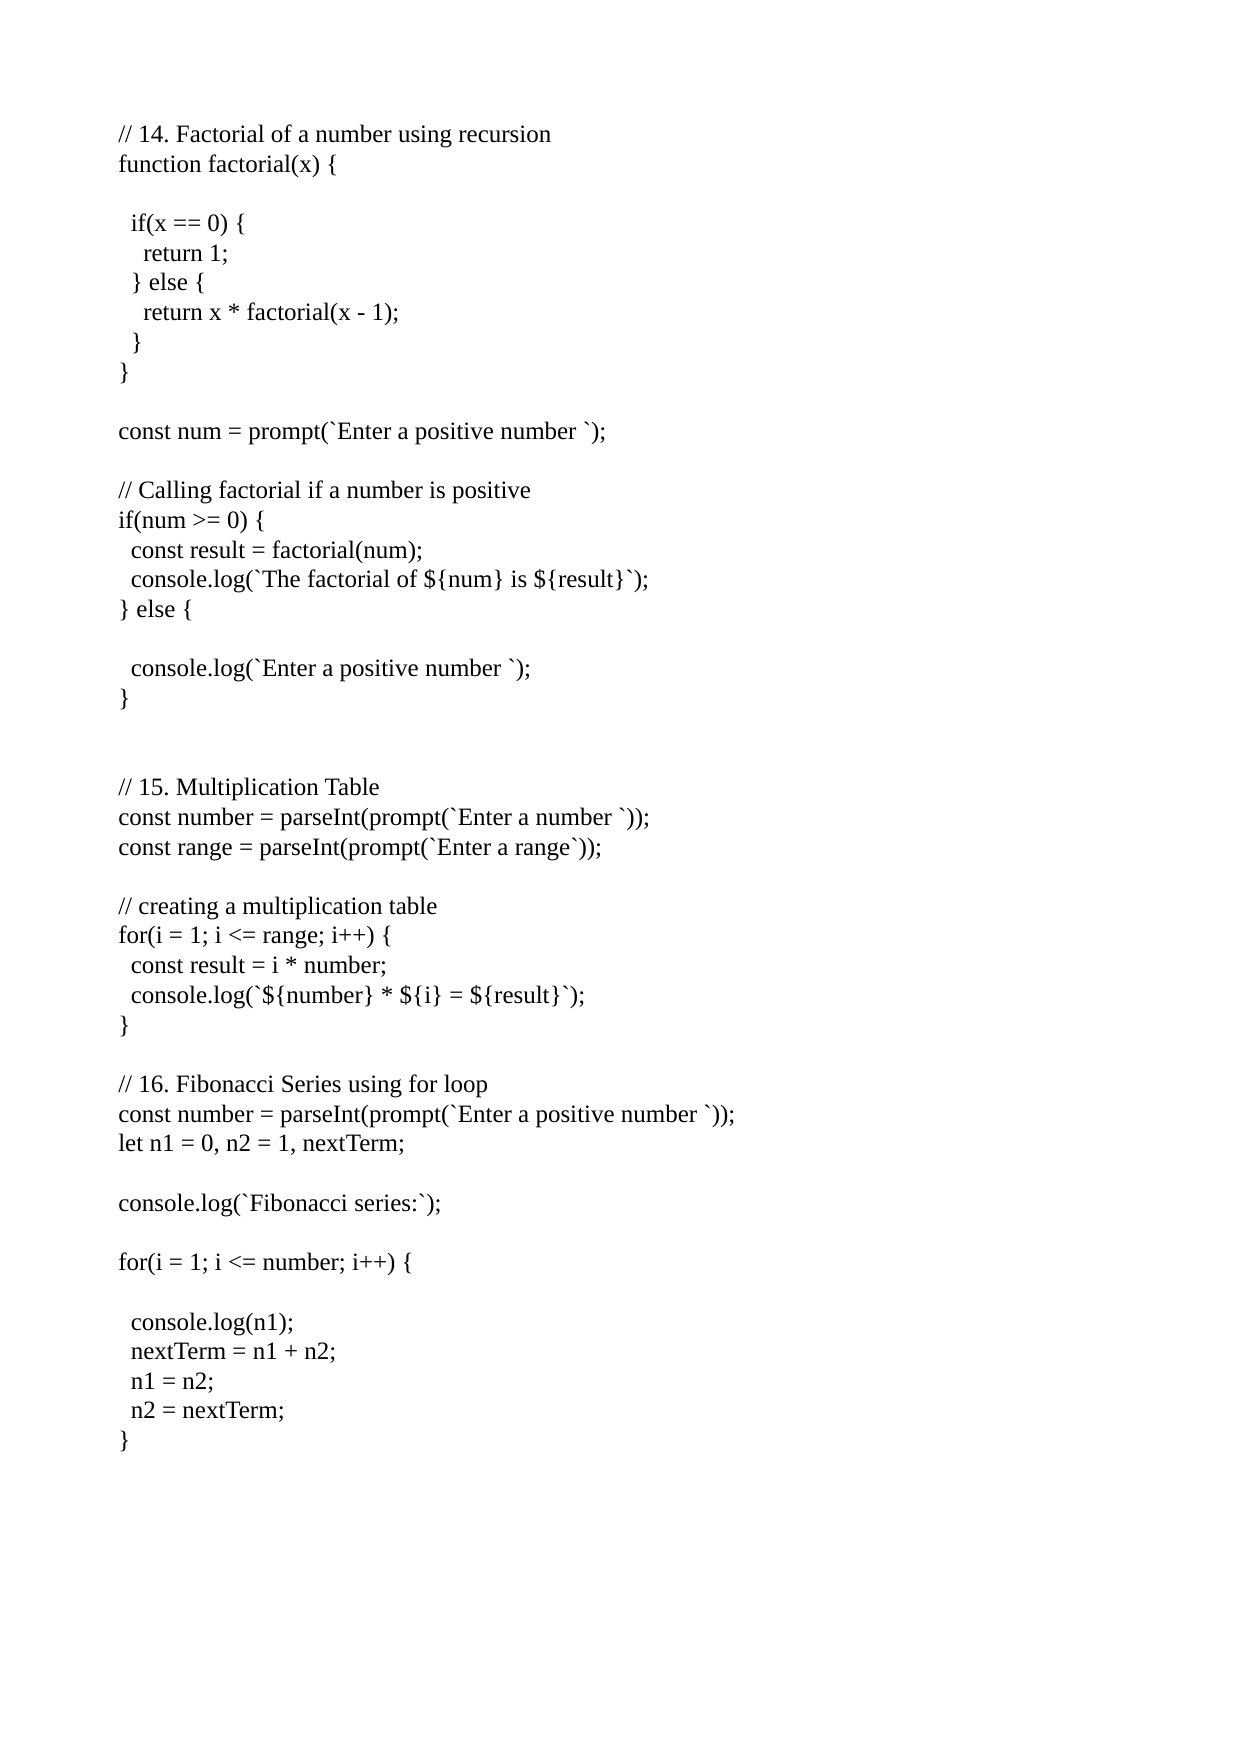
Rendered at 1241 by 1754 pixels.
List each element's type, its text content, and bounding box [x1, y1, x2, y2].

text function factorial(x) { [118, 148, 1122, 177]
text let n1 = 0, n2 = 1, nextTerm; [118, 1127, 1122, 1157]
text // Calling factorial if a number is positive [118, 474, 1122, 504]
text // 15. Multiplication Table [118, 771, 1122, 801]
text console.log(`Fibonacci series:`); [118, 1187, 1122, 1217]
text console.log(`The factorial of ${num} is ${result}`); [118, 563, 1122, 593]
text for(i = 1; i <= range; i++) { [118, 920, 1122, 949]
text for(i = 1; i <= number; i++) { [118, 1246, 1122, 1276]
text // 16. Fibonacci Series using for loop [118, 1068, 1122, 1098]
text const result = i * number; [118, 949, 1122, 979]
text if(num >= 0) { [118, 504, 1122, 534]
text } else { [118, 267, 1122, 296]
text return x * factorial(x - 1); [118, 296, 1122, 326]
text // 14. Factorial of a number using recursion [118, 118, 1122, 148]
text // creating a multiplication table [118, 890, 1122, 920]
text console.log(n1); [118, 1306, 1122, 1335]
text const num = prompt(`Enter a positive number `); [118, 415, 1122, 445]
text const number = parseInt(prompt(`Enter a positive number `)); [118, 1098, 1122, 1127]
text const number = parseInt(prompt(`Enter a number `)); [118, 801, 1122, 831]
text if(x == 0) { [118, 207, 1122, 237]
text } [118, 326, 1122, 356]
text } [118, 1424, 1122, 1454]
text nextTerm = n1 + n2; [118, 1335, 1122, 1365]
text const result = factorial(num); [118, 534, 1122, 563]
text console.log(`${number} * ${i} = ${result}`); [118, 979, 1122, 1009]
text return 1; [118, 237, 1122, 267]
text n1 = n2; [118, 1365, 1122, 1395]
text } [118, 356, 1122, 385]
text } [118, 682, 1122, 712]
text console.log(`Enter a positive number `); [118, 652, 1122, 682]
text } else { [118, 593, 1122, 623]
text n2 = nextTerm; [118, 1395, 1122, 1424]
text } [118, 1009, 1122, 1038]
text const range = parseInt(prompt(`Enter a range`)); [118, 831, 1122, 860]
